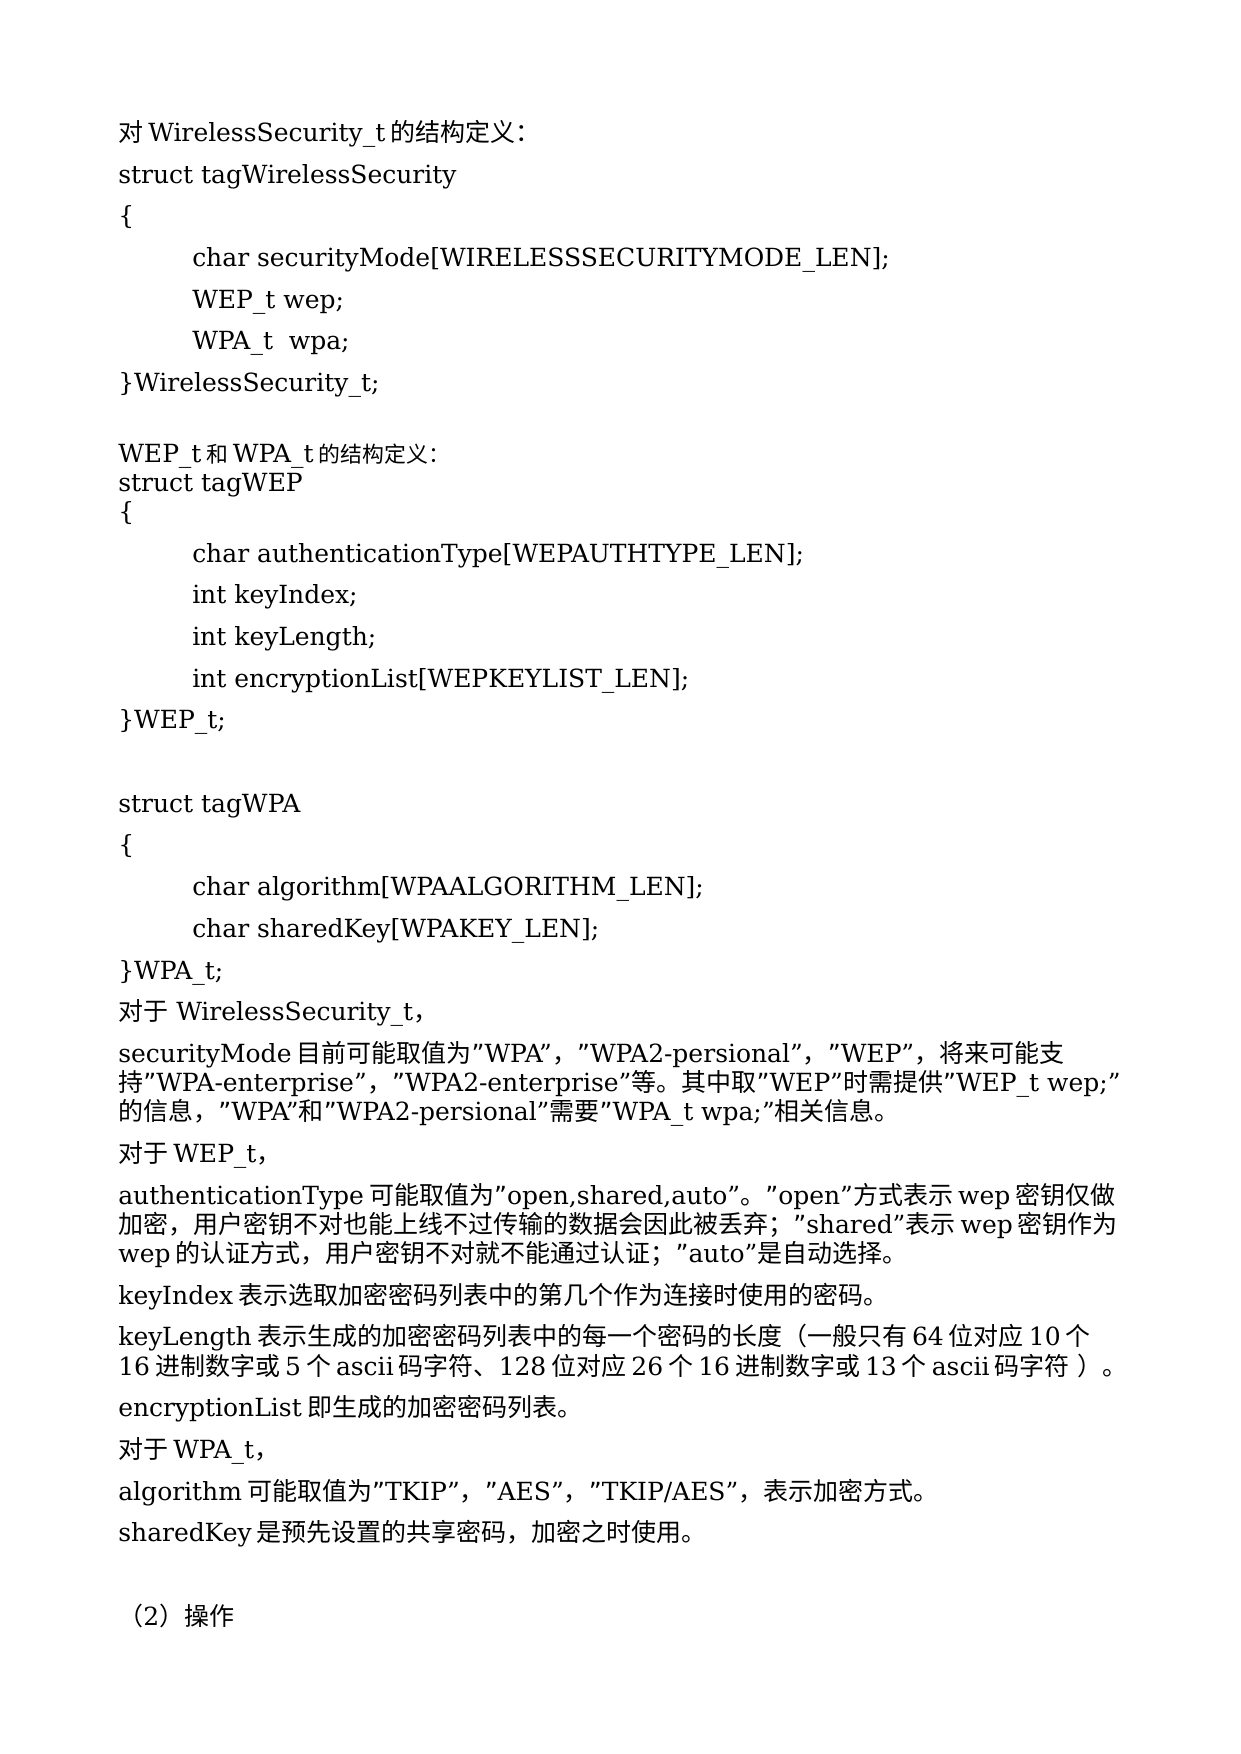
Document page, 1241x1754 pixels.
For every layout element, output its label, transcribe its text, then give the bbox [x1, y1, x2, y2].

text { [118, 497, 1122, 526]
text struct tagWirelessSecurity [118, 160, 1122, 189]
text struct tagWPA [118, 789, 1122, 818]
text 对于 WirelessSecurity_t， [118, 997, 1122, 1027]
text }WEP_t; [118, 706, 1122, 735]
text WEP_t和WPA_t的结构定义： [118, 439, 1122, 468]
text int keyIndex; [118, 581, 1122, 610]
text char authenticationType[WEPAUTHTYPE_LEN]; [118, 539, 1122, 568]
text sharedKey是预先设置的共享密码，加密之时使用。 [118, 1518, 1122, 1547]
text WPA_t wpa; [118, 326, 1122, 356]
text { [118, 831, 1122, 860]
text char securityMode[WIRELESSSECURITYMODE_LEN]; [118, 243, 1122, 272]
text int encryptionList[WEPKEYLIST_LEN]; [118, 664, 1122, 693]
text 对于WPA_t， [118, 1435, 1122, 1464]
text keyIndex表示选取加密密码列表中的第几个作为连接时使用的密码。 [118, 1281, 1122, 1310]
text 对于WEP_t， [118, 1139, 1122, 1168]
text WEP_t wep; [118, 285, 1122, 314]
text struct tagWEP [118, 468, 1122, 497]
text authenticationType可能取值为”open,shared,auto”。”open”方式表示wep密钥仅做加密，用户密钥不对也能上线不过传输的数据会因此被丢弃；”shared”表示wep密钥作为wep的认证方式，用户密钥不对就不能通过认证；”auto”是自动选择。 [118, 1181, 1122, 1268]
text securityMode目前可能取值为”WPA”，”WPA2-persional”，”WEP”，将来可能支持”WPA-enterprise”，”WPA2-enterprise”等。其中取”WEP”时需提供”WEP_t wep;”的信息，”WPA”和”WPA2-persional”需要”WPA_t wpa;”相关信息。 [118, 1039, 1122, 1127]
text char algorithm[WPAALGORITHM_LEN]; [118, 872, 1122, 901]
text }WirelessSecurity_t; [118, 368, 1122, 397]
text keyLength表示生成的加密密码列表中的每一个密码的长度（一般只有64位对应10个16进制数字或5个ascii码字符、128位对应26个16进制数字或13个ascii码字符 ）。 [118, 1322, 1122, 1381]
text char sharedKey[WPAKEY_LEN]; [118, 914, 1122, 943]
text （2）操作 [118, 1602, 1122, 1631]
text { [118, 201, 1122, 231]
text 对WirelessSecurity_t的结构定义： [118, 118, 1122, 147]
text int keyLength; [118, 622, 1122, 651]
text encryptionList即生成的加密密码列表。 [118, 1393, 1122, 1422]
text }WPA_t; [118, 956, 1122, 985]
text algorithm可能取值为”TKIP”，”AES”，”TKIP/AES”，表示加密方式。 [118, 1477, 1122, 1506]
